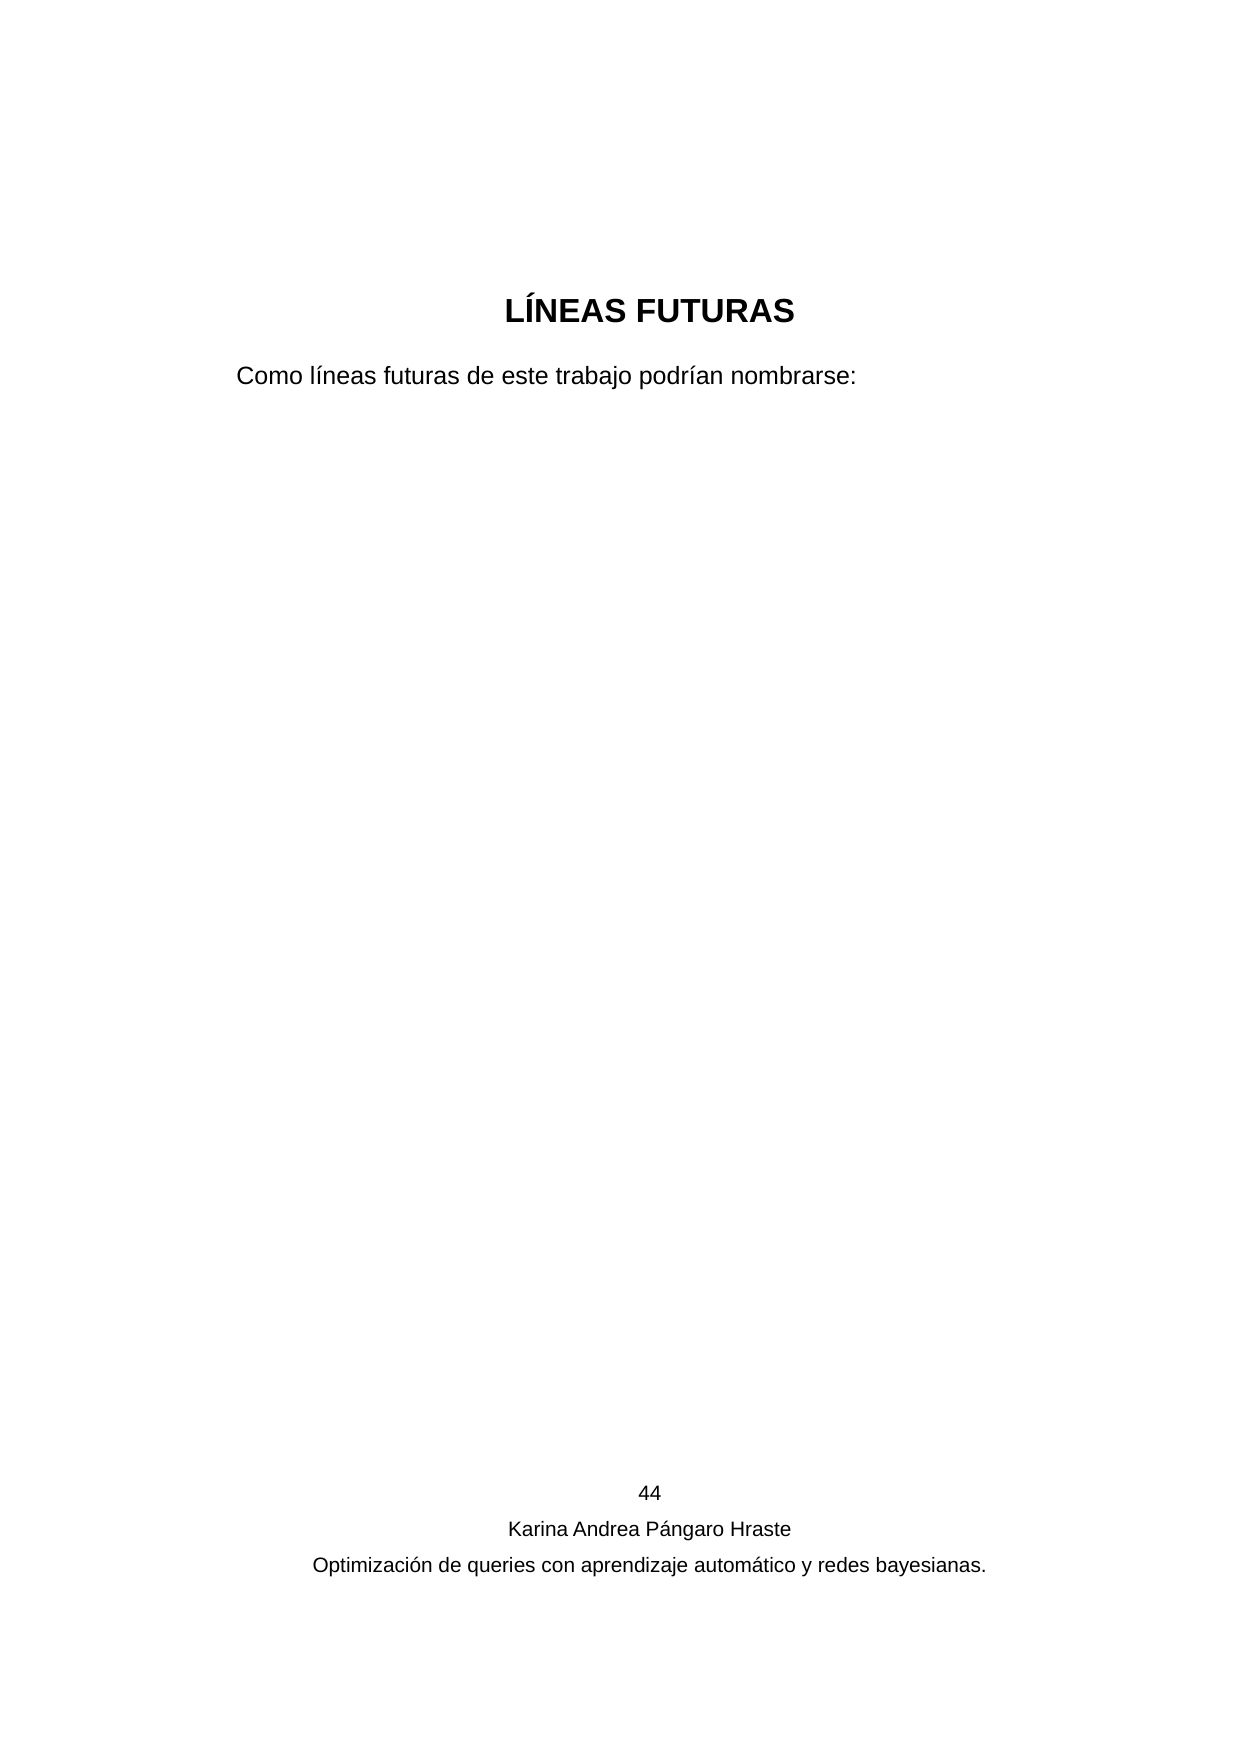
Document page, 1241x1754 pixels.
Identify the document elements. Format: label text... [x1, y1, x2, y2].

subtitle LÍNEAS FUTURAS [236, 291, 1063, 329]
text Como líneas futuras de este trabajo podrían nombrarse: [236, 361, 1063, 389]
